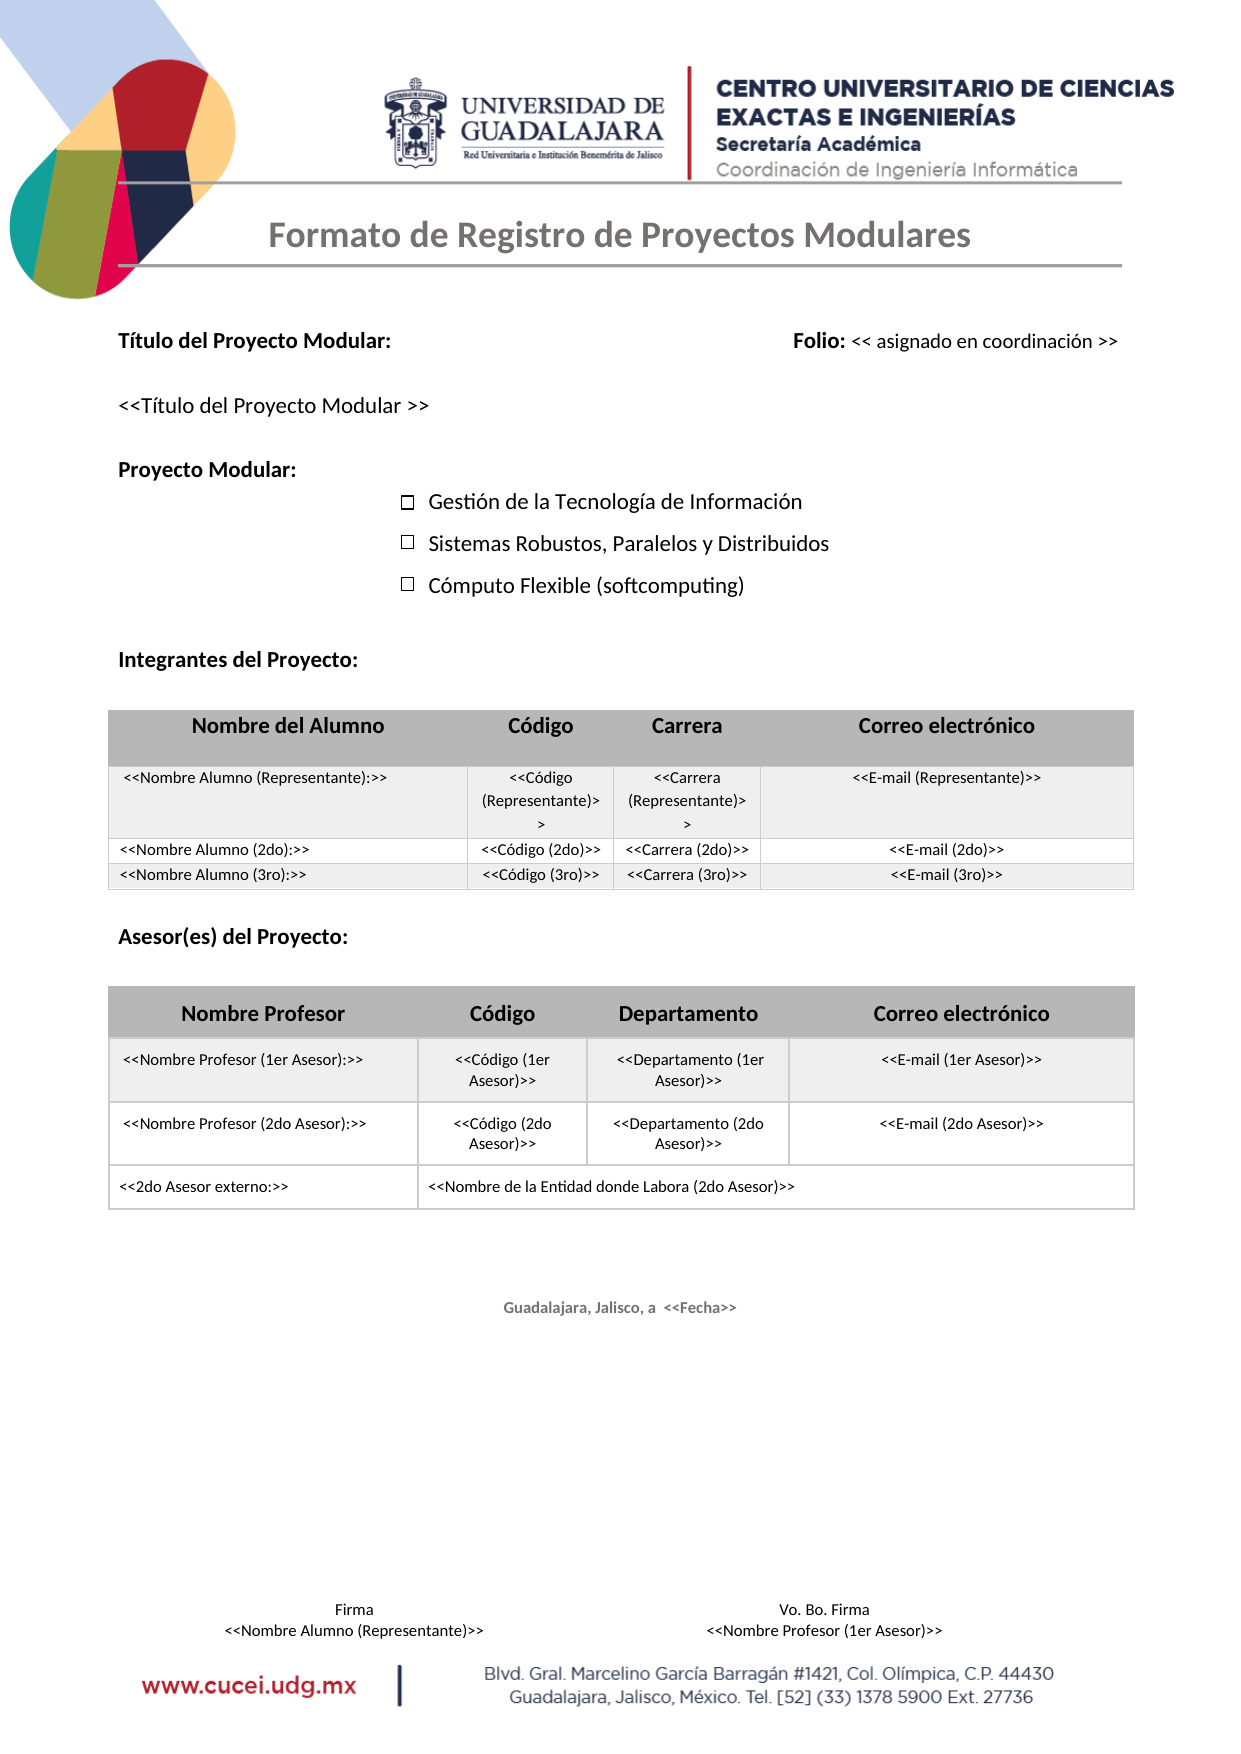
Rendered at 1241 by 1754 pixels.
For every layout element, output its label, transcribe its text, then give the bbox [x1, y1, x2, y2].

table_header Nombre Profesor [110, 988, 417, 1037]
text Proyecto Modular: [118, 455, 1122, 483]
table_cell <<Carrera (2do)>> [614, 839, 760, 863]
table_cell <<Código (2do Asesor)>> [419, 1103, 586, 1164]
picture [0, 0, 1241, 1751]
table_header Código [419, 988, 586, 1037]
table_cell <<Código (Representante)>> [468, 767, 613, 838]
table_cell <<Departamento (1er Asesor)>> [588, 1039, 788, 1101]
table_header Nombre del Alumno [109, 711, 467, 766]
table_header Departamento [588, 988, 788, 1037]
table_cell <<Código (2do)>> [468, 839, 613, 863]
table_cell <<Código (3ro)>> [468, 864, 613, 888]
table_cell <<Nombre Alumno (Representante):>> [109, 767, 467, 838]
table_cell <<Nombre Profesor (2do Asesor):>> [110, 1103, 417, 1164]
text <<Título del Proyecto Modular >> [118, 391, 1122, 419]
table_header Correo electrónico [790, 988, 1133, 1037]
table_header Código [468, 711, 613, 766]
table_header Correo electrónico [761, 711, 1133, 766]
table_cell <<Departamento (2do Asesor)>> [588, 1103, 788, 1164]
table_cell <<2do Asesor externo:>> [110, 1166, 417, 1207]
table_cell <<Nombre Profesor (1er Asesor):>> [110, 1039, 417, 1101]
table_cell <<E-mail (Representante)>> [761, 767, 1133, 838]
text Título del Proyecto Modular: Folio: << asignado en coordinación >> [118, 327, 1122, 354]
text Cómputo Flexible (softcomputing) [428, 571, 1122, 599]
table_cell <<Carrera (3ro)>> [614, 864, 760, 888]
text Sistemas Robustos, Paralelos y Distribuidos [428, 529, 1122, 557]
table_cell <<Código (1er Asesor)>> [419, 1039, 586, 1101]
text Integrantes del Proyecto: [118, 646, 1122, 674]
text Formato de Registro de Proyectos Modulares [118, 211, 1122, 257]
table_cell <<Carrera (Representante)>> [614, 767, 760, 838]
table_cell <<E-mail (2do)>> [761, 839, 1133, 863]
table_cell <<E-mail (3ro)>> [761, 864, 1133, 888]
table_cell <<Nombre Alumno (2do):>> [109, 839, 467, 863]
table_cell <<Nombre de la Entidad donde Labora (2do Asesor)>> [419, 1166, 1133, 1207]
table_cell <<Nombre Alumno (3ro):>> [109, 864, 467, 888]
table_header Carrera [614, 711, 760, 766]
table_cell <<E-mail (1er Asesor)>> [790, 1039, 1133, 1101]
text Gestión de la Tecnología de Información [428, 487, 1122, 516]
table_cell <<E-mail (2do Asesor)>> [790, 1103, 1133, 1164]
text Asesor(es) del Proyecto: [118, 922, 1122, 950]
text Guadalajara, Jalisco, a <<Fecha>> [118, 1297, 1122, 1317]
